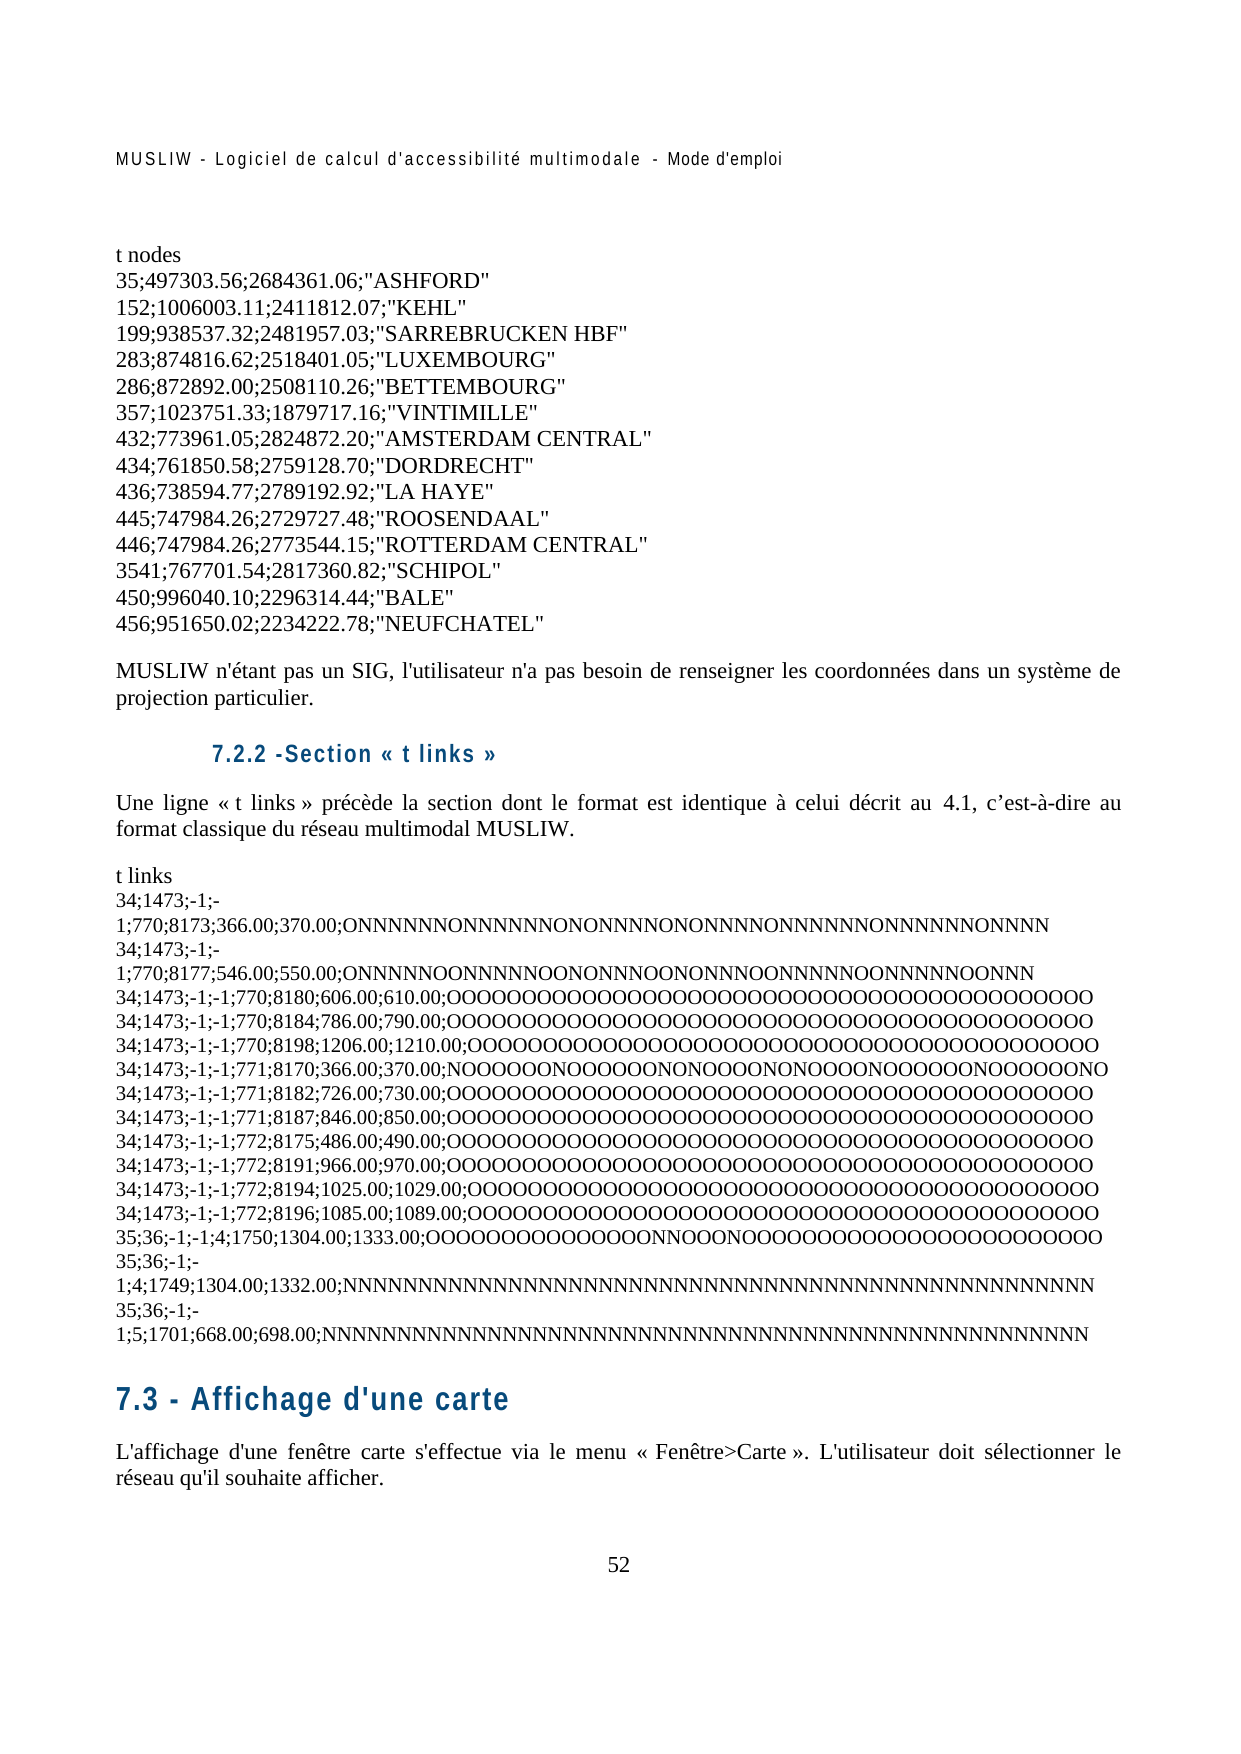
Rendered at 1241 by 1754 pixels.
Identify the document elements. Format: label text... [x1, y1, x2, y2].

text 152;1006003.11;2411812.07;"KEHL" [116, 294, 1122, 320]
text 34;1473;-1;-1;770;8173;366.00;370.00;ONNNNNNONNNNNNONONNNNONONNNNONNNNNNONNNNNNONNNN [116, 888, 1122, 937]
subtitle Affichage d'une carte [116, 1379, 1122, 1417]
text t nodes [116, 241, 1122, 267]
text 434;761850.58;2759128.70;"DORDRECHT" [116, 452, 1122, 478]
text 432;773961.05;2824872.20;"AMSTERDAM CENTRAL" [116, 426, 1122, 452]
text 35;497303.56;2684361.06;"ASHFORD" [116, 267, 1122, 294]
text 283;874816.62;2518401.05;"LUXEMBOURG" [116, 346, 1122, 373]
text 34;1473;-1;-1;772;8175;486.00;490.00;OOOOOOOOOOOOOOOOOOOOOOOOOOOOOOOOOOOOOOOOOOO [116, 1129, 1122, 1153]
text 199;938537.32;2481957.03;"SARREBRUCKEN HBF" [116, 320, 1122, 346]
text MUSLIW n'étant pas un SIG, l'utilisateur n'a pas besoin de renseigner les coordonnées dans un système de projection particulier. [116, 657, 1122, 710]
text t links [116, 862, 1122, 888]
text 35;36;-1;-1;4;1750;1304.00;1333.00;OOOOOOOOOOOOOOONNOOONOOOOOOOOOOOOOOOOOOOOOOOO [116, 1225, 1122, 1249]
text 436;738594.77;2789192.92;"LA HAYE" [116, 478, 1122, 504]
text 35;36;-1;-1;4;1749;1304.00;1332.00;NNNNNNNNNNNNNNNNNNNNNNNNNNNNNNNNNNNNNNNNNNNNNNNNNN [116, 1249, 1122, 1297]
text 34;1473;-1;-1;771;8187;846.00;850.00;OOOOOOOOOOOOOOOOOOOOOOOOOOOOOOOOOOOOOOOOOOO [116, 1105, 1122, 1129]
text 35;36;-1;-1;5;1701;668.00;698.00;NNNNNNNNNNNNNNNNNNNNNNNNNNNNNNNNNNNNNNNNNNNNNNNNNNN [116, 1297, 1122, 1346]
text Une ligne « t links » précède la section dont le format est identique à celui décrit au 4.1, c’est-à-dire au format classique du réseau multimodal MUSLIW. [116, 788, 1122, 841]
text 34;1473;-1;-1;772;8194;1025.00;1029.00;OOOOOOOOOOOOOOOOOOOOOOOOOOOOOOOOOOOOOOOOOO [116, 1177, 1122, 1201]
text 34;1473;-1;-1;772;8196;1085.00;1089.00;OOOOOOOOOOOOOOOOOOOOOOOOOOOOOOOOOOOOOOOOOO [116, 1201, 1122, 1225]
text L'affichage d'une fenêtre carte s'effectue via le menu « Fenêtre>Carte ». L'utilisateur doit sélectionner le réseau qu'il souhaite afficher. [116, 1438, 1122, 1491]
text 456;951650.02;2234222.78;"NEUFCHATEL" [116, 610, 1122, 636]
text 446;747984.26;2773544.15;"ROTTERDAM CENTRAL" [116, 531, 1122, 557]
text 34;1473;-1;-1;770;8184;786.00;790.00;OOOOOOOOOOOOOOOOOOOOOOOOOOOOOOOOOOOOOOOOOOO [116, 1009, 1122, 1033]
text 445;747984.26;2729727.48;"ROOSENDAAL" [116, 504, 1122, 531]
text 34;1473;-1;-1;770;8180;606.00;610.00;OOOOOOOOOOOOOOOOOOOOOOOOOOOOOOOOOOOOOOOOOOO [116, 985, 1122, 1009]
text 34;1473;-1;-1;771;8170;366.00;370.00;NOOOOOONOOOOOONONOOOONONOOOONOOOOOONOOOOOONO [116, 1057, 1122, 1081]
text 3541;767701.54;2817360.82;"SCHIPOL" [116, 557, 1122, 584]
text 34;1473;-1;-1;772;8191;966.00;970.00;OOOOOOOOOOOOOOOOOOOOOOOOOOOOOOOOOOOOOOOOOOO [116, 1153, 1122, 1177]
text 34;1473;-1;-1;770;8177;546.00;550.00;ONNNNNOONNNNNOONONNNOONONNNOONNNNNOONNNNNOONNN [116, 937, 1122, 985]
text 34;1473;-1;-1;771;8182;726.00;730.00;OOOOOOOOOOOOOOOOOOOOOOOOOOOOOOOOOOOOOOOOOOO [116, 1081, 1122, 1105]
text 357;1023751.33;1879717.16;"VINTIMILLE" [116, 399, 1122, 426]
text 286;872892.00;2508110.26;"BETTEMBOURG" [116, 373, 1122, 399]
text 450;996040.10;2296314.44;"BALE" [116, 584, 1122, 610]
subtitle Section « t links » [211, 739, 1122, 768]
text 34;1473;-1;-1;770;8198;1206.00;1210.00;OOOOOOOOOOOOOOOOOOOOOOOOOOOOOOOOOOOOOOOOOO [116, 1033, 1122, 1057]
